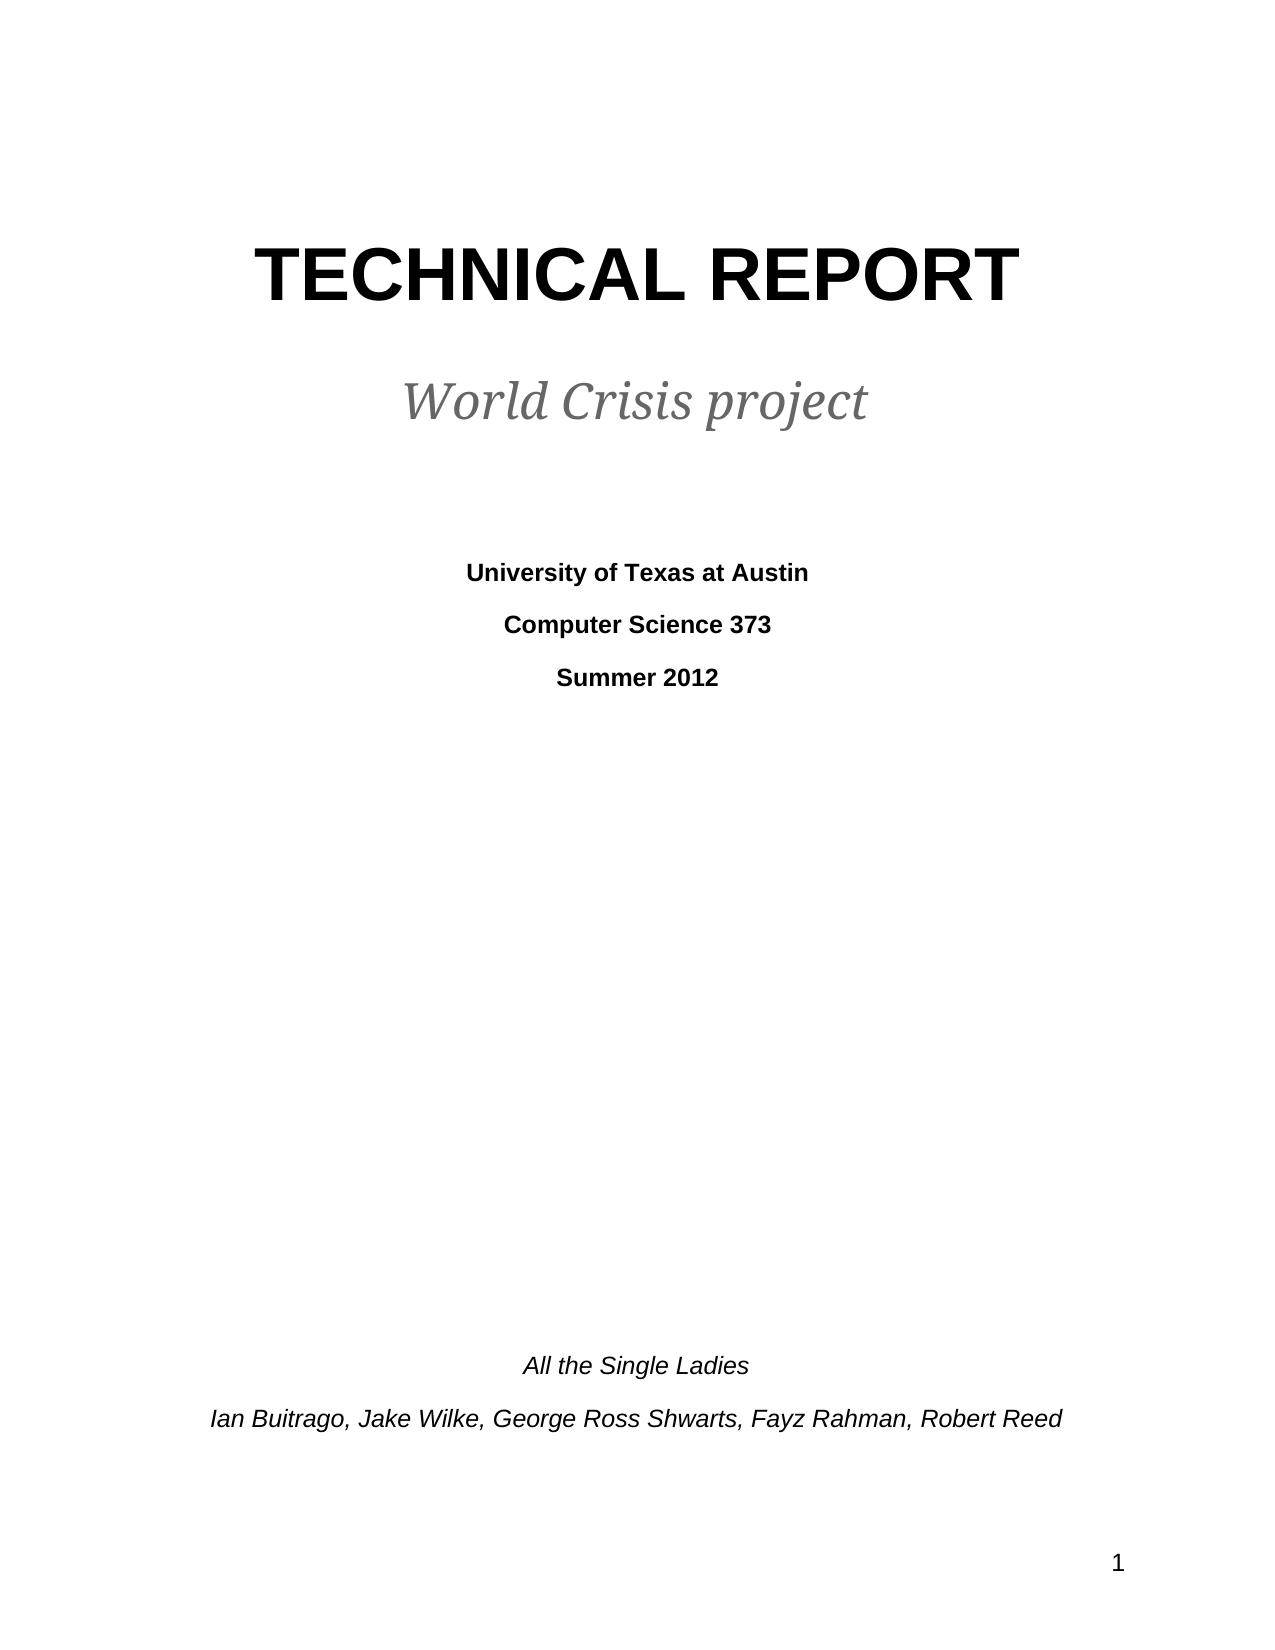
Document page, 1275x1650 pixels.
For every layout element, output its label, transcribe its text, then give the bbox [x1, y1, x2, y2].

title TECHNICAL REPORT [150, 232, 1125, 316]
subtitle World Crisis project [150, 366, 1125, 434]
text Summer 2012 [150, 664, 1125, 692]
text Ian Buitrago, Jake Wilke, George Ross Shwarts, Fayz Rahman, Robert Reed [150, 1405, 1125, 1433]
text All the Single Ladies [150, 1352, 1125, 1380]
text University of Texas at Austin [150, 558, 1125, 586]
text Computer Science 373 [150, 611, 1125, 639]
